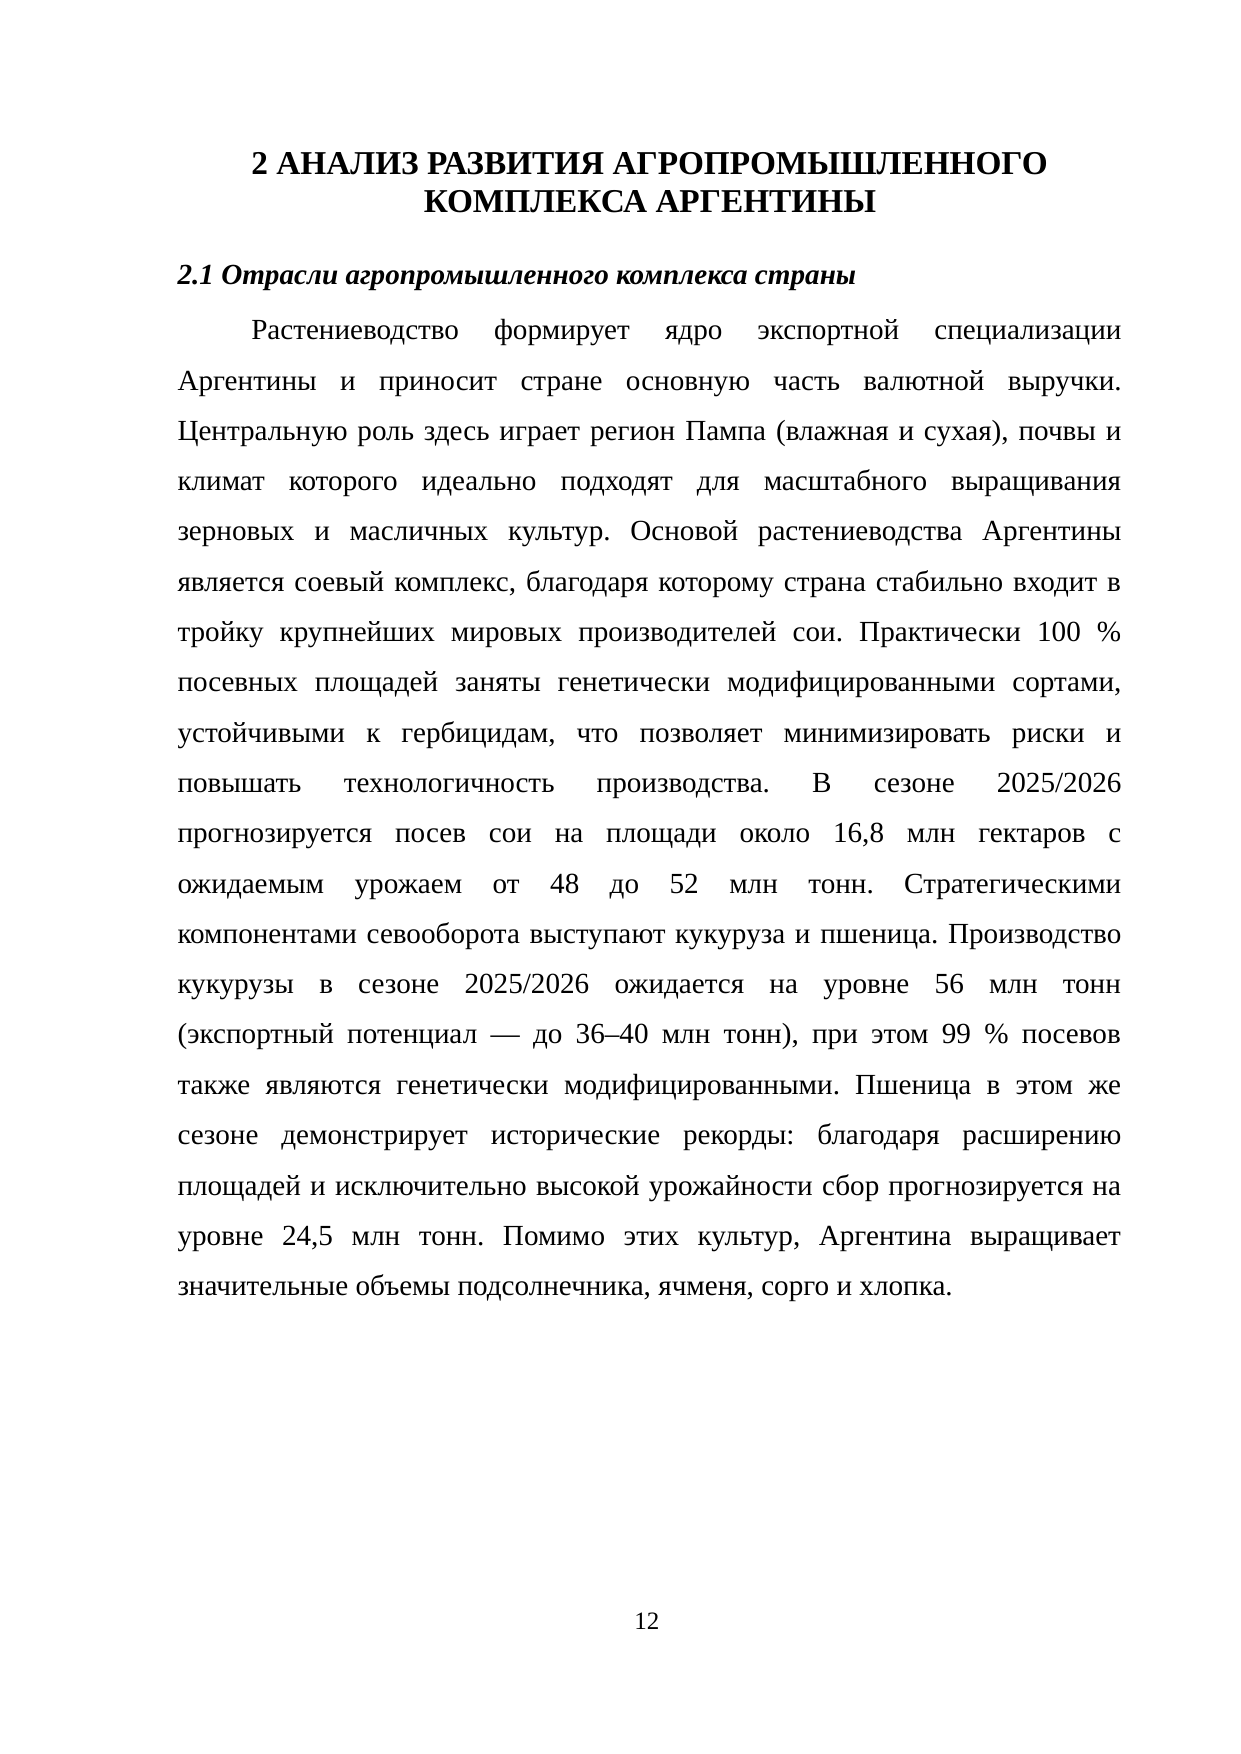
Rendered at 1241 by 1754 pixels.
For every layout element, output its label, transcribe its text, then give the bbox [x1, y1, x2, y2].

text Растениеводство формирует ядро экспортной специализации Аргентины и приносит стране основную часть валютной выручки. Центральную роль здесь играет регион Пампа (влажная и сухая), почвы и климат которого идеально подходят для масштабного выращивания зерновых и масличных культур. Основой растениеводства Аргентины является соевый комплекс, благодаря которому страна стабильно входит в тройку крупнейших мировых производителей сои. Практически 100 % посевных площадей заняты генетически модифицированными сортами, устойчивыми к гербицидам, что позволяет минимизировать риски и повышать технологичность производства. В сезоне 2025/2026 прогнозируется посев сои на площади около 16,8 млн гектаров с ожидаемым урожаем от 48 до 52 млн тонн. Стратегическими компонентами севооборота выступают кукуруза и пшеница. Производство кукурузы в сезоне 2025/2026 ожидается на уровне 56 млн тонн (экспортный потенциал — до 36–40 млн тонн), при этом 99 % посевов также являются генетически модифицированными. Пшеница в этом же сезоне демонстрирует исторические рекорды: благодаря расширению площадей и исключительно высокой урожайности сбор прогнозируется на уровне 24,5 млн тонн. Помимо этих культур, Аргентина выращивает значительные объемы подсолнечника, ячменя, сорго и хлопка. [177, 312, 1122, 1302]
subtitle 2.1 Отрасли агропромышленного комплекса страны [177, 257, 1122, 291]
subtitle 2 Анализ развития агропромышленного комплекса Аргентины [177, 143, 1122, 220]
